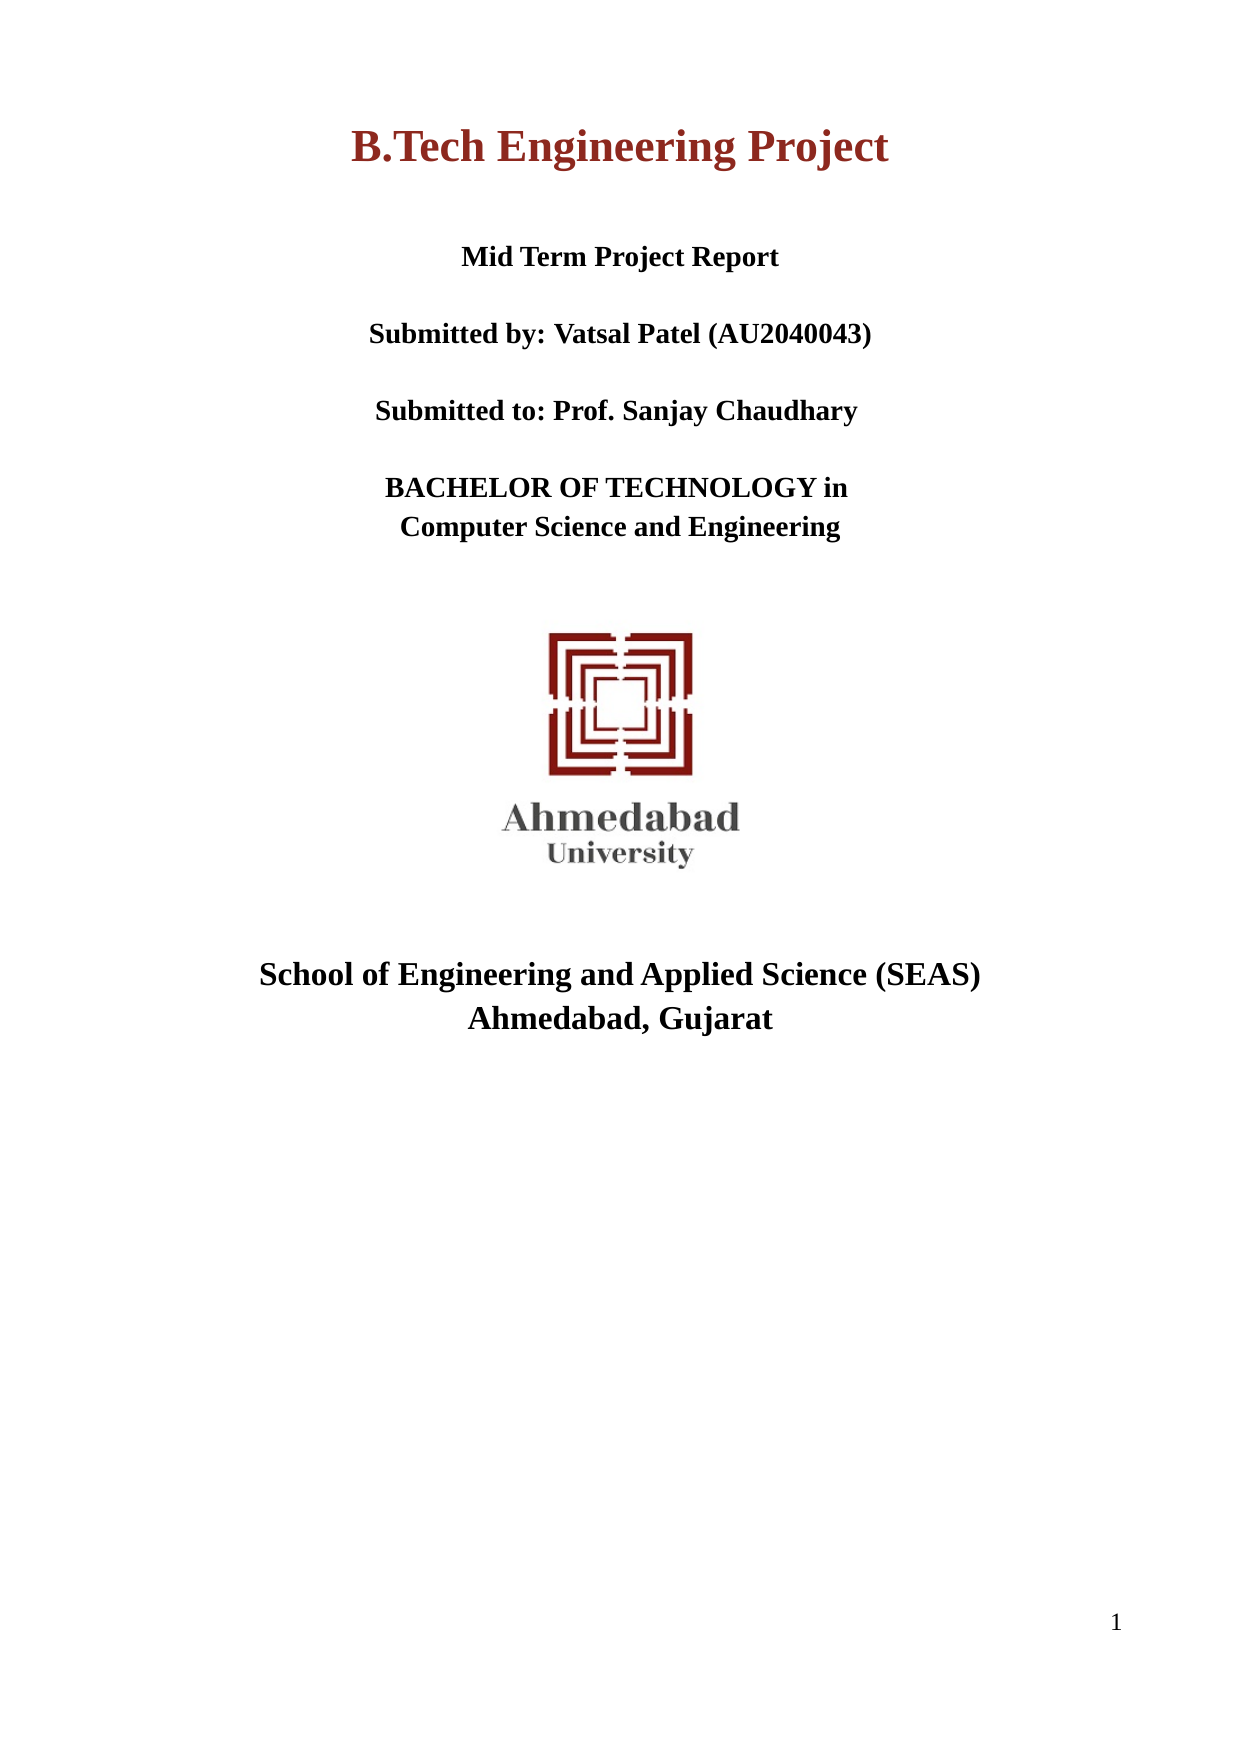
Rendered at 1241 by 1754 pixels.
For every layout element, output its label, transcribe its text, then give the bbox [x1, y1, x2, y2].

picture [452, 586, 789, 917]
text Ahmedabad, Gujarat [118, 998, 1122, 1036]
text Submitted by: Vatsal Patel (AU2040043) [118, 316, 1122, 350]
text Submitted to: Prof. Sanjay Chaudhary [118, 393, 1122, 427]
text Computer Science and Engineering [118, 509, 1122, 542]
text B.Tech Engineering Project [118, 118, 1122, 171]
text School of Engineering and Applied Science (SEAS) [118, 954, 1122, 992]
text Mid Term Project Report [118, 239, 1122, 273]
text BACHELOR OF TECHNOLOGY in [118, 470, 1122, 504]
